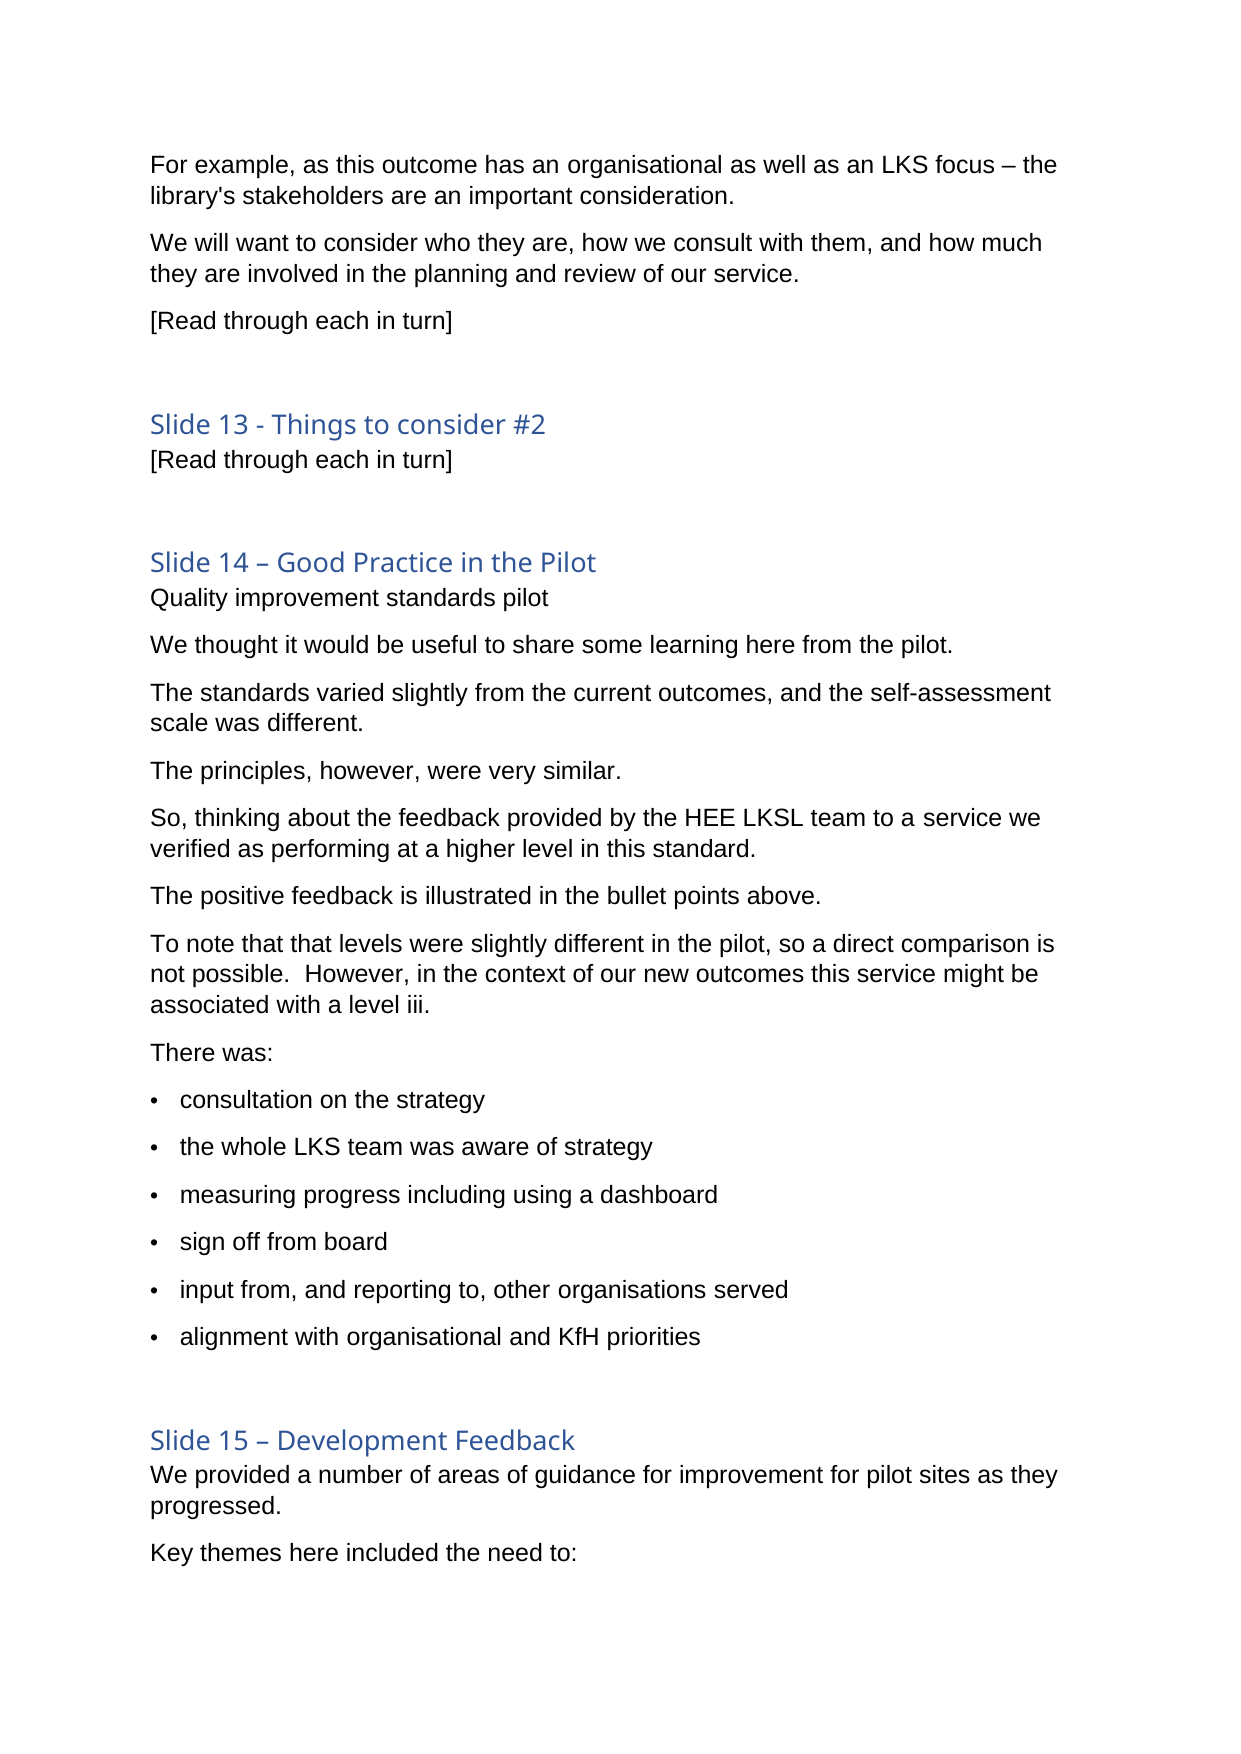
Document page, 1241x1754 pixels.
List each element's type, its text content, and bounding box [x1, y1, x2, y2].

list the whole LKS team was aware of strategy​ [150, 1132, 1090, 1161]
list sign off from board ​ [150, 1227, 1090, 1256]
text The principles, however, were very similar. ​ [150, 756, 1090, 784]
text ​For example, as this outcome has an organisational as well as an LKS focus – the library's stakeholders are an important consideration. ​ [150, 150, 1090, 209]
subtitle Slide 13 - Things to consider #2 [150, 405, 1090, 442]
text We will want to consider who they are, how we consult with them, and how much they are involved in the planning and review of our service. ​ [150, 228, 1090, 288]
text Quality improvement standards pilot [150, 583, 1090, 612]
text The standards varied slightly from the current outcomes, and the self-assessment scale was different. ​ [150, 678, 1090, 737]
list measuring progress including using a dashboard​ [150, 1180, 1090, 1208]
text ​So, thinking about the feedback provided by the HEE LKSL team to a service we verified as performing at a higher level in this standard. ​ [150, 803, 1090, 863]
text ​[Read through each in turn] [150, 306, 1090, 335]
list input from, and reporting to, other organisations served​ [150, 1274, 1090, 1303]
subtitle Slide 14 – Good Practice in the Pilot [150, 543, 1090, 580]
text The positive feedback is illustrated in the bullet points above. ​ [150, 881, 1090, 910]
text ​[Read through each in turn] [150, 444, 1090, 473]
text We thought it would be useful to share some learning here from the pilot. ​ [150, 630, 1090, 659]
subtitle Slide 15 – Development Feedback [150, 1421, 1090, 1458]
list alignment with organisational and KfH priorities [150, 1322, 1090, 1351]
text There was: [150, 1038, 1090, 1066]
text We provided a number of areas of guidance for improvement for pilot sites as they progressed. [150, 1460, 1090, 1520]
list consultation on the strategy​ [150, 1085, 1090, 1114]
text To note that that levels were slightly different in the pilot, so a direct comparison is not possible. However, in the context of our new outcomes this service might be associated with a level iii. [150, 929, 1090, 1019]
text Key themes here included the need to: [150, 1538, 1090, 1567]
